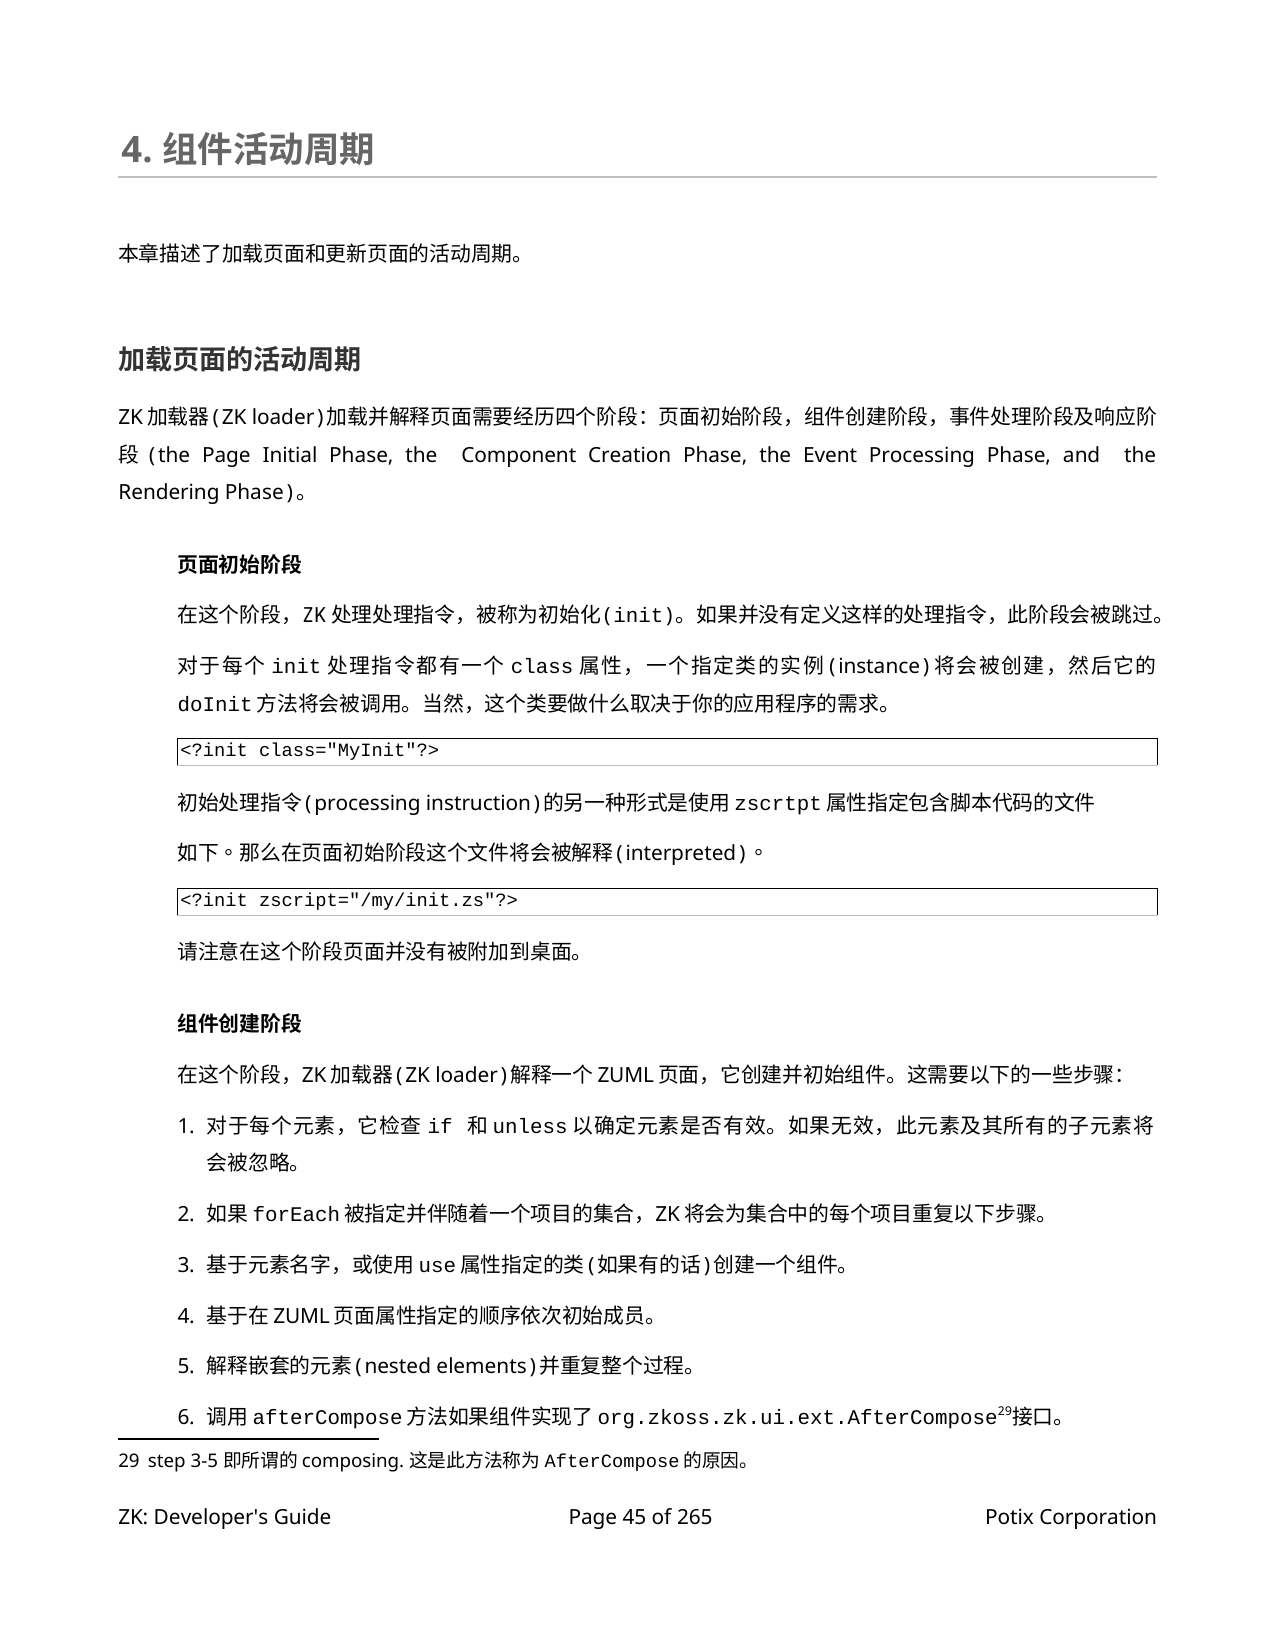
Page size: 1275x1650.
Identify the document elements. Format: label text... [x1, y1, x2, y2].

list 调用afterCompose方法如果组件实现了org.zkoss.zk.ui.ext.AfterCompose接口。 [177, 1400, 1157, 1431]
text 对于每个init处理指令都有一个class属性，一个指定类的实例(instance)将会被创建，然后它的doInit方法将会被调用。当然，这个类要做什么取决于你的应用程序的需求。 [177, 649, 1157, 717]
text 如下。那么在页面初始阶段这个文件将会被解释(interpreted)。 [177, 837, 1157, 867]
list 基于在ZUML页面属性指定的顺序依次初始成员。 [177, 1299, 1157, 1329]
list 基于元素名字，或使用use属性指定的类(如果有的话)创建一个组件。 [177, 1248, 1157, 1278]
text 初始处理指令(processing instruction)的另一种形式是使用zscrtpt属性指定包含脚本代码的文件 [177, 786, 1157, 816]
text 本章描述了加载页面和更新页面的活动周期。 [118, 237, 1157, 267]
text <?init zscript="/my/init.zs"?> [178, 889, 1157, 915]
text <?init class="MyInit"?> [178, 739, 1157, 765]
subtitle 加载页面的活动周期 [118, 338, 1157, 377]
list step 3-5 即所谓的composing. 这是此方法称为 AfterCompose的原因。 [118, 1445, 1157, 1473]
text ZK加载器(ZK loader)加载并解释页面需要经历四个阶段：页面初始阶段，组件创建阶段，事件处理阶段及响应阶段(the Page Initial Phase, the Component Creation Phase, the Event Processing Phase, and the Rendering Phase)。 [118, 401, 1157, 506]
subtitle 4. 组件活动周期 [118, 118, 1157, 176]
list 解释嵌套的元素(nested elements)并重复整个过程。 [177, 1350, 1157, 1380]
text 在这个阶段，ZK加载器(ZK loader)解释一个ZUML页面，它创建并初始组件。这需要以下的一些步骤： [177, 1058, 1157, 1088]
list 对于每个元素，它检查if 和unless以确定元素是否有效。如果无效，此元素及其所有的子元素将 会被忽略。 [177, 1109, 1157, 1177]
subtitle 组件创建阶段 [177, 1008, 1157, 1038]
text 在这个阶段，ZK处理处理指令，被称为初始化(init)。如果并没有定义这样的处理指令，此阶段会被跳过。 [177, 599, 1157, 629]
subtitle 页面初始阶段 [177, 548, 1157, 578]
text 请注意在这个阶段页面并没有被附加到桌面。 [177, 935, 1157, 965]
list 如果forEach被指定并伴随着一个项目的集合，ZK将会为集合中的每个项目重复以下步骤。 [177, 1197, 1157, 1228]
